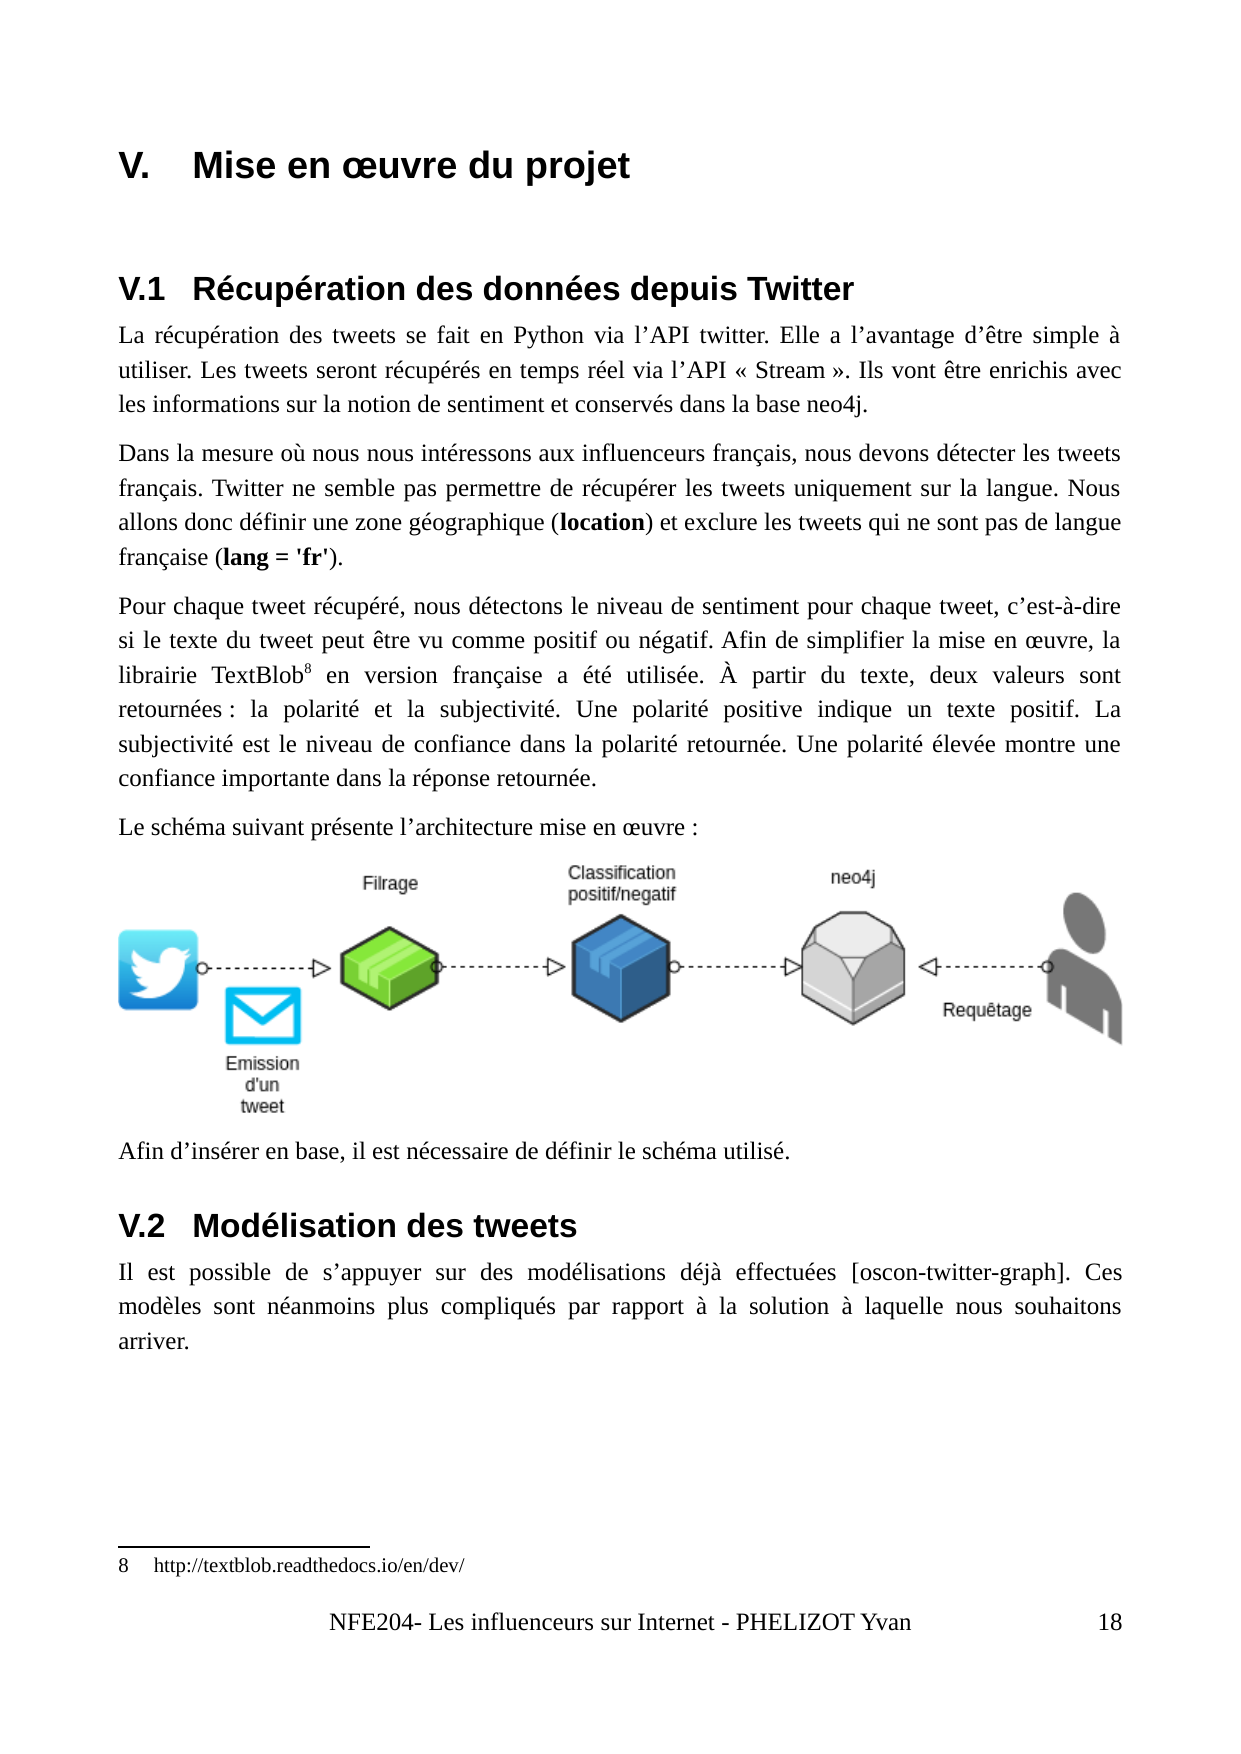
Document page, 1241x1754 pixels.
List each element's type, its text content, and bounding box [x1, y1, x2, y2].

text Dans la mesure où nous nous intéressons aux influenceurs français, nous devons détecter les tweets français. Twitter ne semble pas permettre de récupérer les tweets uniquement sur la langue. Nous allons donc définir une zone géographique (location) et exclure les tweets qui ne sont pas de langue française (lang = 'fr'). [118, 438, 1122, 571]
text La récupération des tweets se fait en Python via l’API twitter. Elle a l’avantage d’être simple à utiliser. Les tweets seront récupérés en temps réel via l’API « Stream ». Ils vont être enrichis avec les informations sur la notion de sentiment et conservés dans la base neo4j. [118, 320, 1122, 418]
text http://textblob.readthedocs.io/en/dev/ [118, 1553, 1122, 1577]
picture [118, 861, 1123, 1116]
text Le schéma suivant présente l’architecture mise en œuvre : [118, 812, 1122, 841]
subtitle Récupération des données depuis Twitter [118, 269, 1122, 308]
text Pour chaque tweet récupéré, nous détectons le niveau de sentiment pour chaque tweet, c’est-à-dire si le texte du tweet peut être vu comme positif ou négatif. Afin de simplifier la mise en œuvre, la librairie TextBlob en version française a été utilisée. À partir du texte, deux valeurs sont retournées : la polarité et la subjectivité. Une polarité positive indique un texte positif. La subjectivité est le niveau de confiance dans la polarité retournée. Une polarité élevée montre une confiance importante dans la réponse retournée. [118, 591, 1122, 792]
text Afin d’insérer en base, il est nécessaire de définir le schéma utilisé. [118, 1136, 1122, 1164]
subtitle Mise en œuvre du projet [118, 143, 1122, 187]
text Il est possible de s’appuyer sur des modélisations déjà effectuées [oscon-twitter-graph]. Ces modèles sont néanmoins plus compliqués par rapport à la solution à laquelle nous souhaitons arriver. [118, 1257, 1122, 1354]
subtitle Modélisation des tweets [118, 1206, 1122, 1244]
